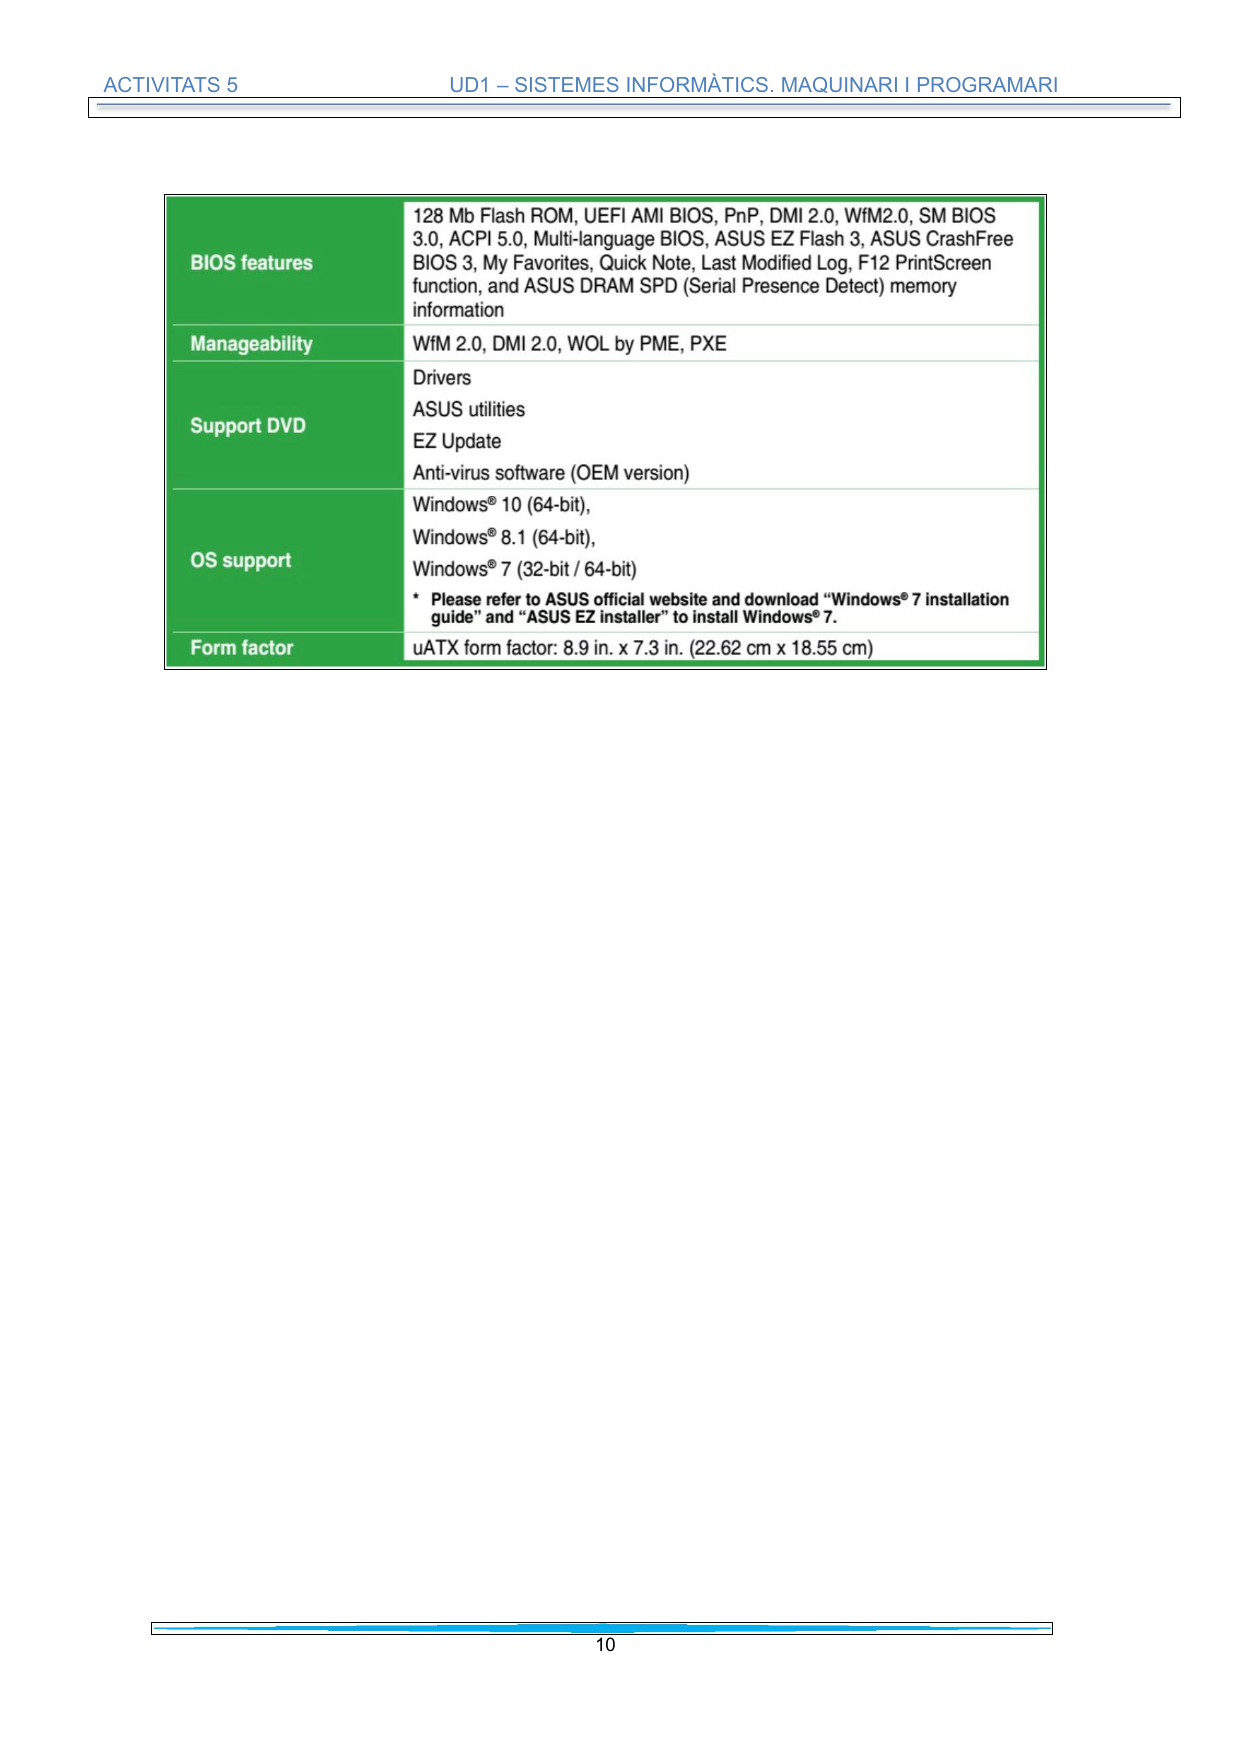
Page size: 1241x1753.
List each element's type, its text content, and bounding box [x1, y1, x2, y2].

picture [152, 1623, 1052, 1634]
text ACTIVITATS 5 [103, 74, 266, 97]
text 0 [605, 1634, 641, 1656]
text UD1 – SISTEMES INFORMÀTICS. MAQUINARI I PROGRAMARI [449, 74, 1083, 97]
picture [165, 195, 1046, 669]
text 1 [595, 1634, 605, 1656]
picture [89, 98, 1180, 117]
